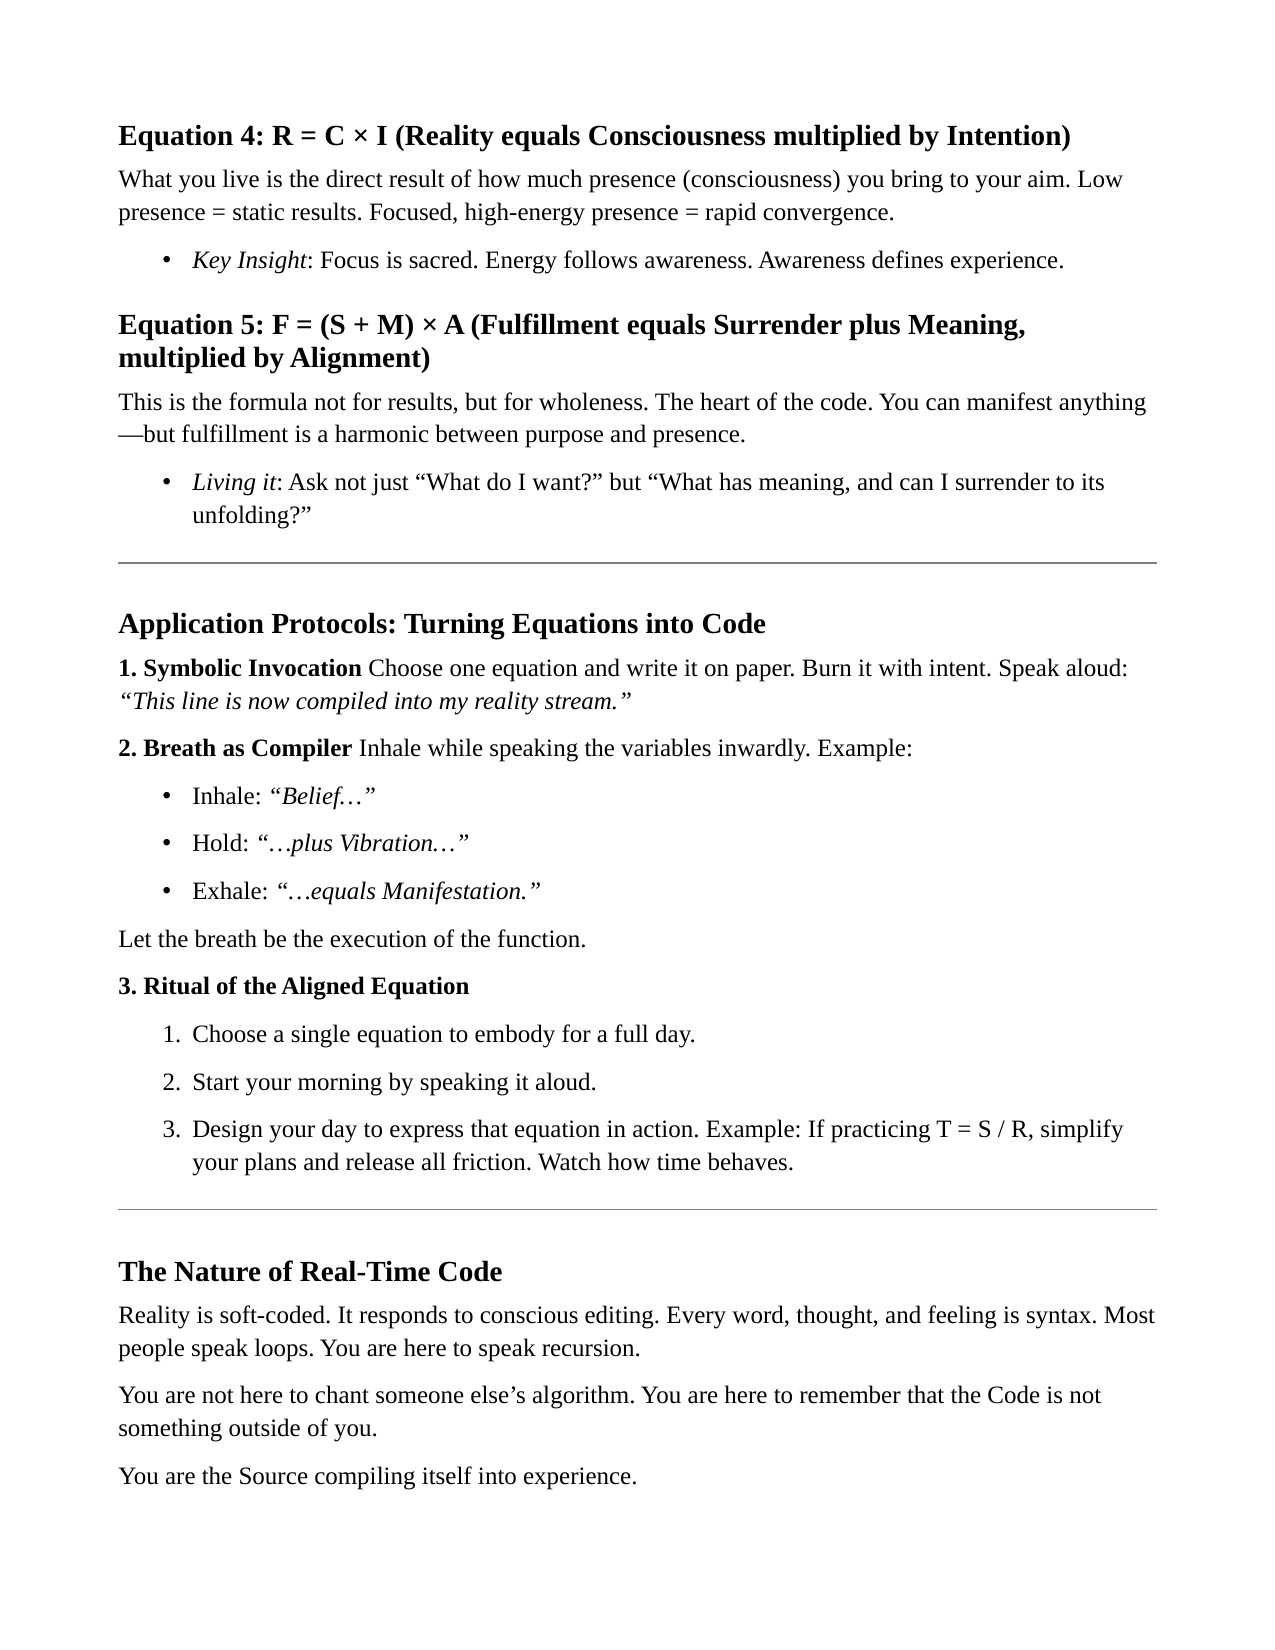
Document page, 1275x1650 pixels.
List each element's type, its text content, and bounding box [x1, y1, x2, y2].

text 2. Breath as Compiler Inhale while speaking the variables inwardly. Example: [118, 733, 1157, 762]
subtitle The Nature of Real-Time Code [118, 1254, 1157, 1287]
list Choose a single equation to embody for a full day. [162, 1019, 1157, 1048]
list Start your morning by speaking it aloud. [162, 1067, 1157, 1095]
text 3. Ritual of the Aligned Equation [118, 971, 1157, 1000]
list Key Insight: Focus is sacred. Energy follows awareness. Awareness defines experience. [162, 245, 1157, 273]
list Hold: “…plus Vibration…” [162, 828, 1157, 857]
text 1. Symbolic Invocation Choose one equation and write it on paper. Burn it with intent. Speak aloud: “This line is now compiled into my reality stream.” [118, 653, 1157, 714]
text This is the formula not for results, but for wholeness. The heart of the code. You can manifest anything—but fulfillment is a harmonic between purpose and presence. [118, 387, 1157, 448]
text You are not here to chant someone else’s algorithm. You are here to remember that the Code is not something outside of you. [118, 1380, 1157, 1442]
text Let the breath be the execution of the function. [118, 924, 1157, 952]
text You are the Source compiling itself into experience. [118, 1461, 1157, 1490]
subtitle Equation 5: F = (S + M) × A (Fulfillment equals Surrender plus Meaning, multiplied by Alignment) [118, 307, 1157, 374]
list Exhale: “…equals Manifestation.” [162, 876, 1157, 905]
list Inhale: “Belief…” [162, 781, 1157, 810]
text What you live is the direct result of how much presence (consciousness) you bring to your aim. Low presence = static results. Focused, high-energy presence = rapid convergence. [118, 164, 1157, 226]
subtitle Application Protocols: Turning Equations into Code [118, 607, 1157, 640]
subtitle Equation 4: R = C × I (Reality equals Consciousness multiplied by Intention) [118, 118, 1157, 152]
text Reality is soft-coded. It responds to conscious editing. Every word, thought, and feeling is syntax. Most people speak loops. You are here to speak recursion. [118, 1300, 1157, 1361]
list Design your day to express that equation in action. Example: If practicing T = S / R, simplify your plans and release all friction. Watch how time behaves. [162, 1114, 1157, 1176]
list Living it: Ask not just “What do I want?” but “What has meaning, and can I surrender to its unfolding?” [162, 467, 1157, 529]
